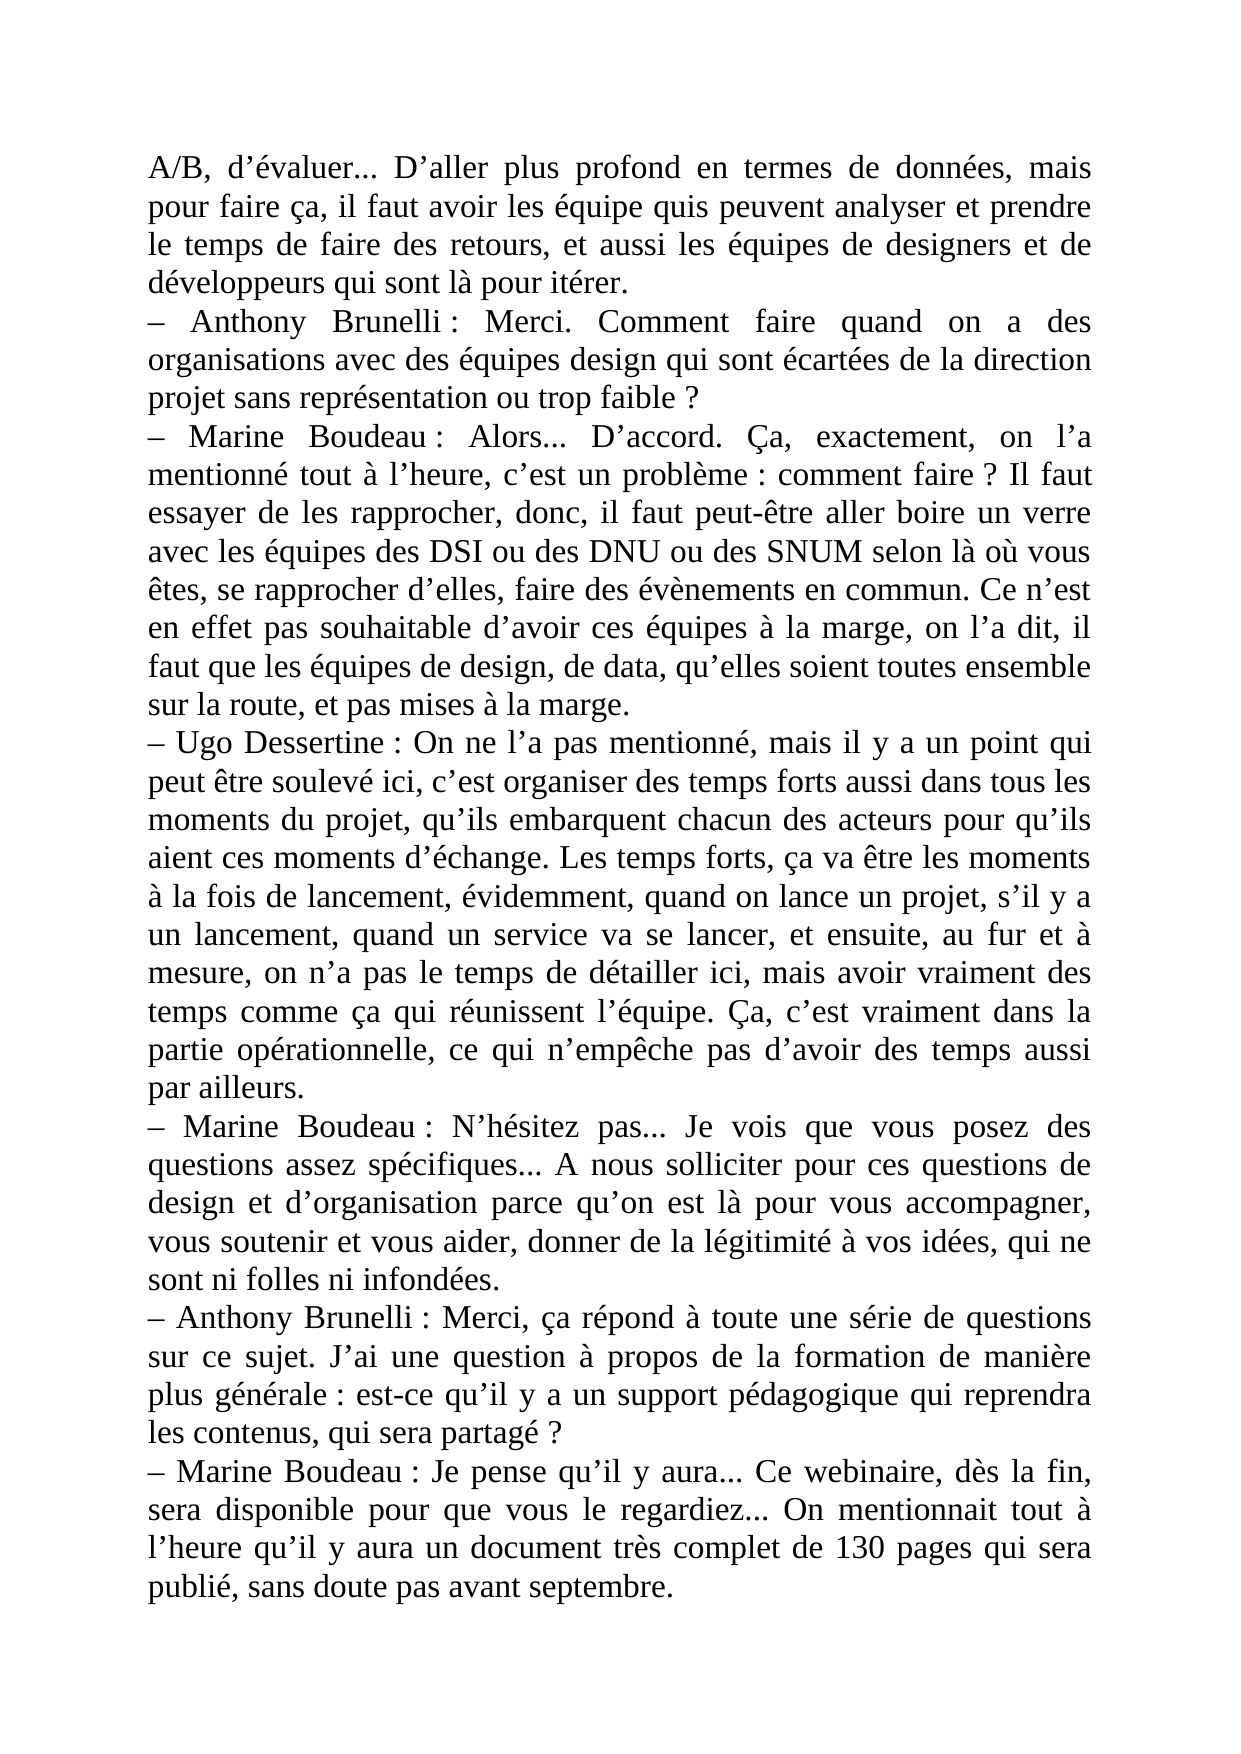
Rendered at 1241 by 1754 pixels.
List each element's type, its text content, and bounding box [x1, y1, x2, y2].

text – Anthony Brunelli : Merci. Comment faire quand on a des organisations avec des équipes design qui sont écartées de la direction projet sans représentation ou trop faible ? [148, 301, 1093, 416]
text – Marine Boudeau : N’hésitez pas... Je vois que vous posez des questions assez spécifiques... A nous solliciter pour ces questions de design et d’organisation parce qu’on est là pour vous accompagner, vous soutenir et vous aider, donner de la légitimité à vos idées, qui ne sont ni folles ni infondées. [148, 1106, 1093, 1298]
text – Anthony Brunelli : Merci, ça répond à toute une série de questions sur ce sujet. J’ai une question à propos de la formation de manière plus générale : est-ce qu’il y a un support pédagogique qui reprendra les contenus, qui sera partagé ? [148, 1298, 1093, 1451]
text – Ugo Dessertine : On ne l’a pas mentionné, mais il y a un point qui peut être soulevé ici, c’est organiser des temps forts aussi dans tous les moments du projet, qu’ils embarquent chacun des acteurs pour qu’ils aient ces moments d’échange. Les temps forts, ça va être les moments à la fois de lancement, évidemment, quand on lance un projet, s’il y a un lancement, quand un service va se lancer, et ensuite, au fur et à mesure, on n’a pas le temps de détailler ici, mais avoir vraiment des temps comme ça qui réunissent l’équipe. Ça, c’est vraiment dans la partie opérationnelle, ce qui n’empêche pas d’avoir des temps aussi par ailleurs. [148, 723, 1093, 1106]
text – Marine Boudeau : Alors... D’accord. Ça, exactement, on l’a mentionné tout à l’heure, c’est un problème : comment faire ? Il faut essayer de les rapprocher, donc, il faut peut-être aller boire un verre avec les équipes des DSI ou des DNU ou des SNUM selon là où vous êtes, se rapprocher d’elles, faire des évènements en commun. Ce n’est en effet pas souhaitable d’avoir ces équipes à la marge, on l’a dit, il faut que les équipes de design, de data, qu’elles soient toutes ensemble sur la route, et pas mises à la marge. [148, 416, 1093, 723]
text A/B, d’évaluer... D’aller plus profond en termes de données, mais pour faire ça, il faut avoir les équipe quis peuvent analyser et prendre le temps de faire des retours, et aussi les équipes de designers et de développeurs qui sont là pour itérer. [148, 148, 1093, 301]
text – Marine Boudeau : Je pense qu’il y aura... Ce webinaire, dès la fin, sera disponible pour que vous le regardiez... On mentionnait tout à l’heure qu’il y aura un document très complet de 130 pages qui sera publié, sans doute pas avant septembre. [148, 1451, 1093, 1604]
